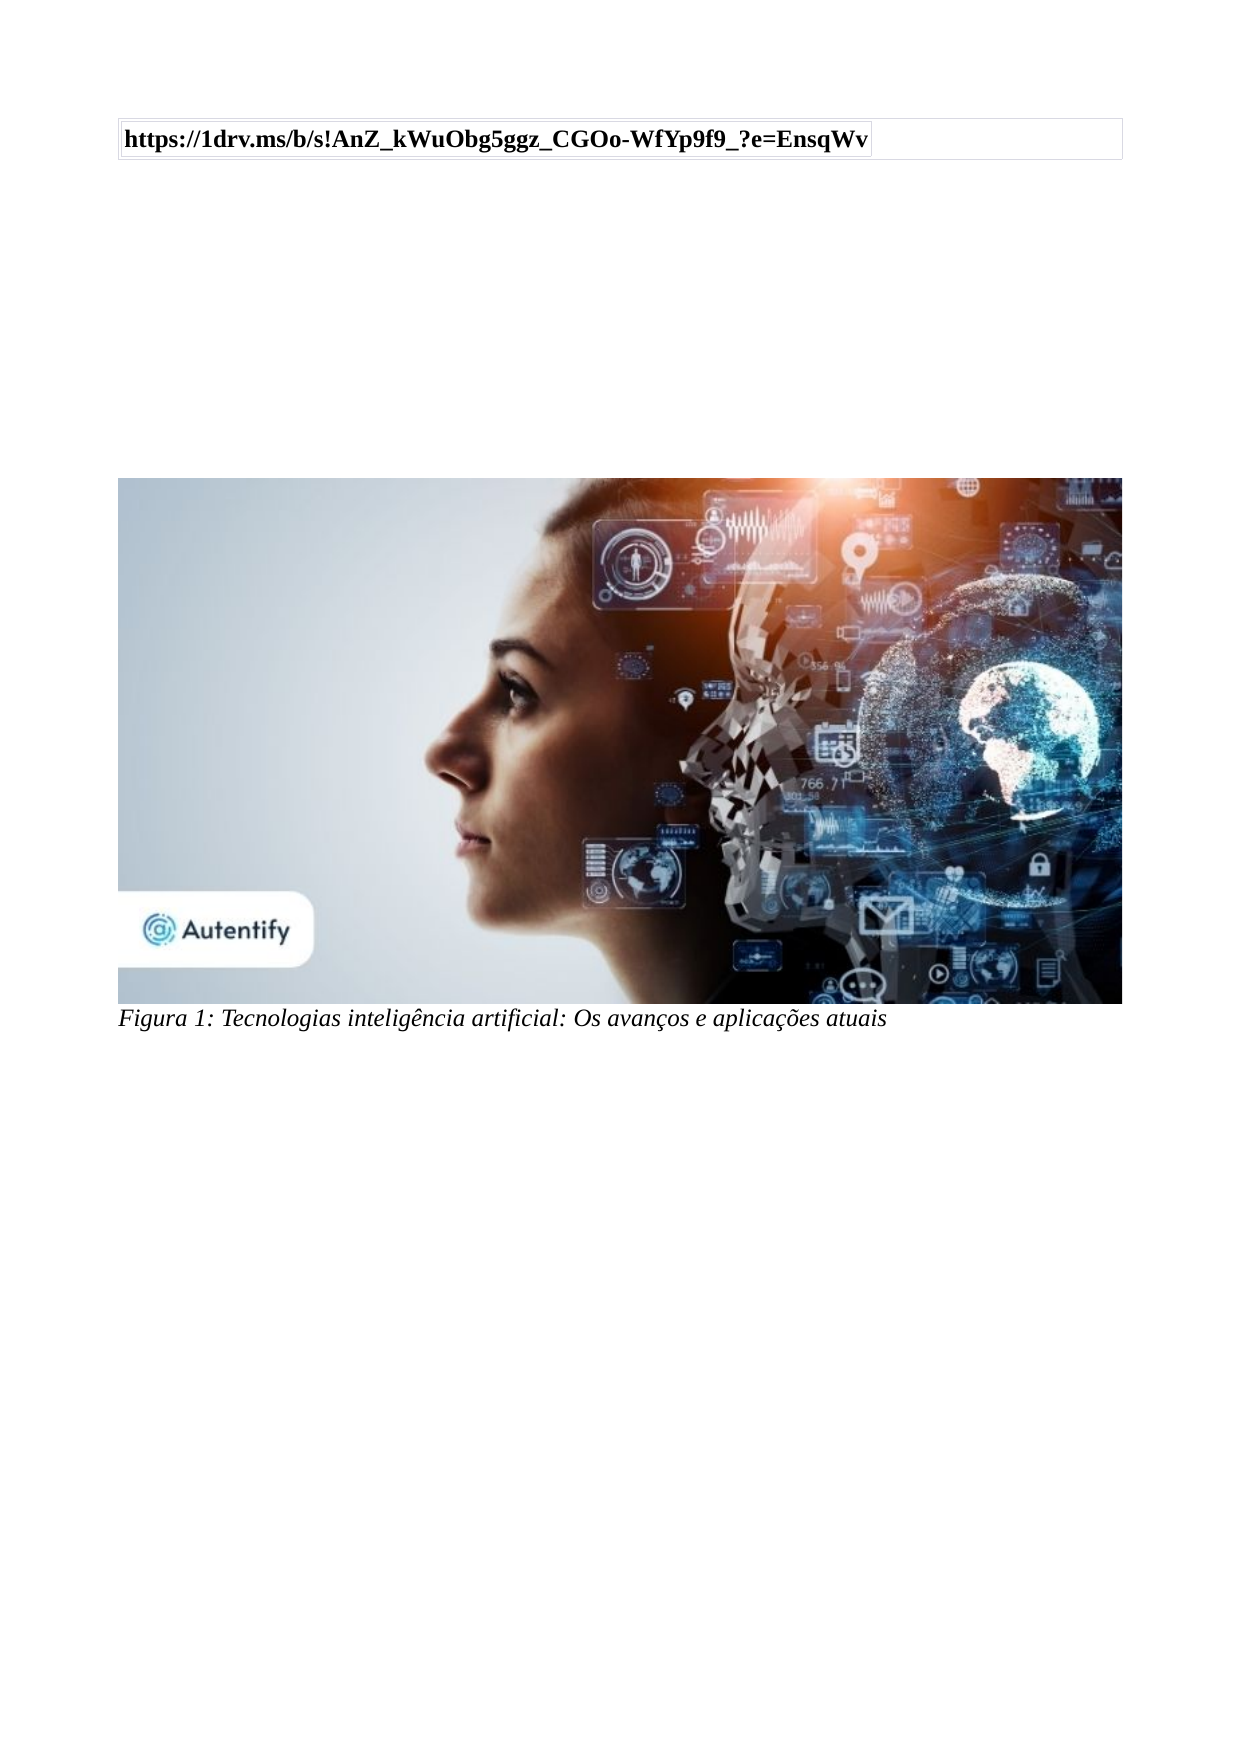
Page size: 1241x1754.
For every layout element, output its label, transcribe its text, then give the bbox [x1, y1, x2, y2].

text https://1drv.ms/b/s!AnZ_kWuObg5ggz_CGOo-WfYp9f9_?e=EnsqWv [119, 119, 1122, 159]
picture [118, 478, 1123, 1004]
text Figura 1: Tecnologias inteligência artificial: Os avanços e aplicações atuais [118, 1004, 1122, 1032]
